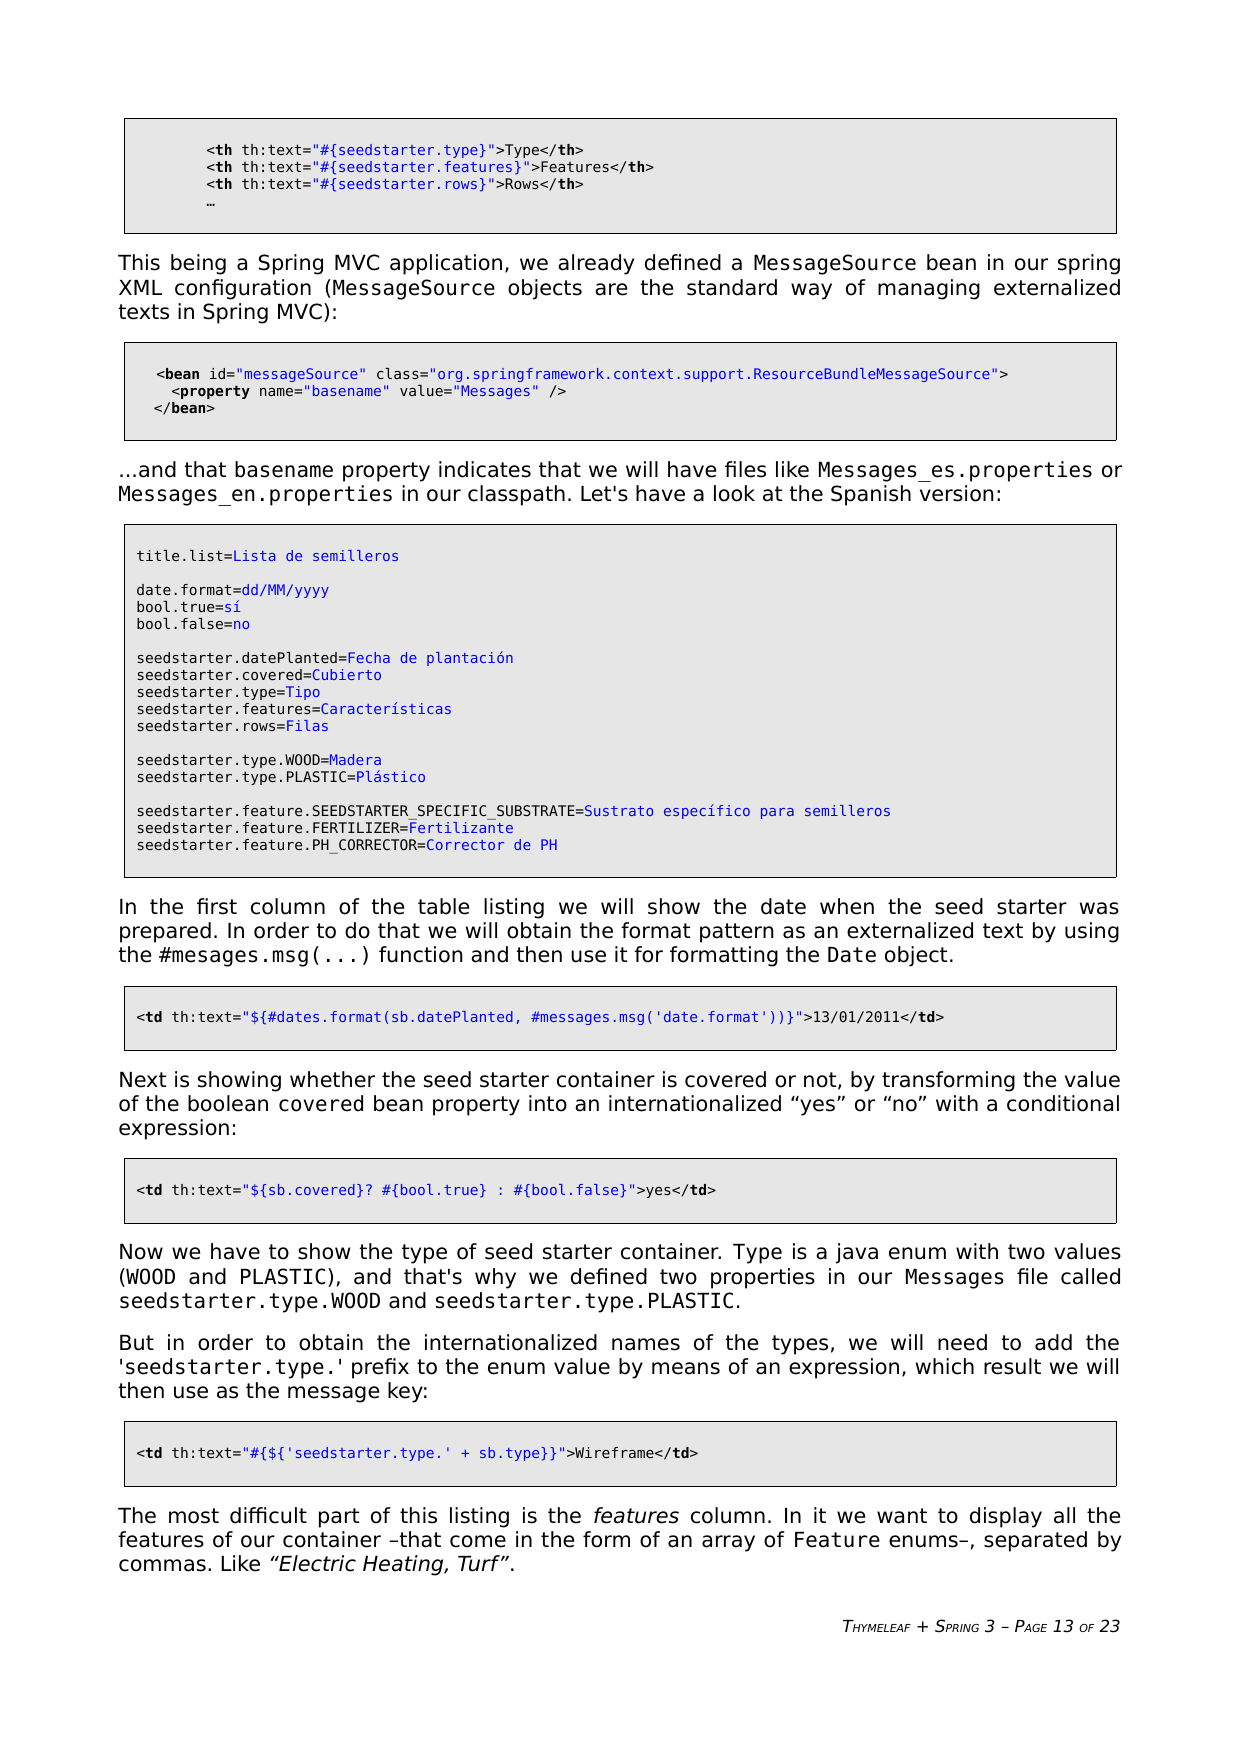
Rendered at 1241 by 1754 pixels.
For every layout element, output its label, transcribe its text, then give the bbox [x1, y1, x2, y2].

text But in order to obtain the internationalized names of the types, we will need to add the 'seedstarter.type.' prefix to the enum value by means of an expression, which result we will then use as the message key: [118, 1331, 1122, 1404]
text <td th:text="${sb.covered}? #{bool.true} : #{bool.false}">yes</td> [125, 1159, 1116, 1223]
text <th th:text="#{seedstarter.type}">Type</th> <th th:text="#{seedstarter.features}">Features</th> <th th:text="#{seedstarter.rows}">Rows</th> … [125, 119, 1116, 233]
text This being a Spring MVC application, we already defined a MessageSource bean in our spring XML configuration (MessageSource objects are the standard way of managing externalized texts in Spring MVC): [118, 251, 1122, 324]
text Now we have to show the type of seed starter container. Type is a java enum with two values (WOOD and PLASTIC), and that's why we defined two properties in our Messages file called seedstarter.type.WOOD and seedstarter.type.PLASTIC. [118, 1240, 1122, 1313]
text <bean id="messageSource" class="org.springframework.context.support.ResourceBundleMessageSource"> <property name="basename" value="Messages" /> </bean> [125, 343, 1116, 440]
text <td th:text="${#dates.format(sb.datePlanted, #messages.msg('date.format'))}">13/01/2011</td> [125, 987, 1116, 1050]
text In the first column of the table listing we will show the date when the seed starter was prepared. In order to do that we will obtain the format pattern as an externalized text by using the #mesages.msg(...) function and then use it for formatting the Date object. [118, 895, 1122, 968]
text title.list=Lista de semilleros date.format=dd/MM/yyyy bool.true=sí bool.false=no seedstarter.datePlanted=Fecha de plantación seedstarter.covered=Cubierto seedstarter.type=Tipo seedstarter.features=Características seedstarter.rows=Filas seedstarter.type.WOOD=Madera seedstarter.type.PLASTIC=Plástico seedstarter.feature.SEEDSTARTER_SPECIFIC_SUBSTRATE=Sustrato específico para semilleros seedstarter.feature.FERTILIZER=Fertilizante seedstarter.feature.PH_CORRECTOR=Corrector de PH [125, 525, 1116, 877]
text Next is showing whether the seed starter container is covered or not, by transforming the value of the boolean covered bean property into an internationalized “yes” or “no” with a conditional expression: [118, 1068, 1122, 1141]
text The most difficult part of this listing is the features column. In it we want to display all the features of our container –that come in the form of an array of Feature enums–, separated by commas. Like “Electric Heating, Turf”. [118, 1504, 1122, 1576]
text <td th:text="#{${'seedstarter.type.' + sb.type}}">Wireframe</td> [125, 1422, 1116, 1486]
text ...and that basename property indicates that we will have files like Messages_es.properties or Messages_en.properties in our classpath. Let's have a look at the Spanish version: [118, 458, 1122, 506]
